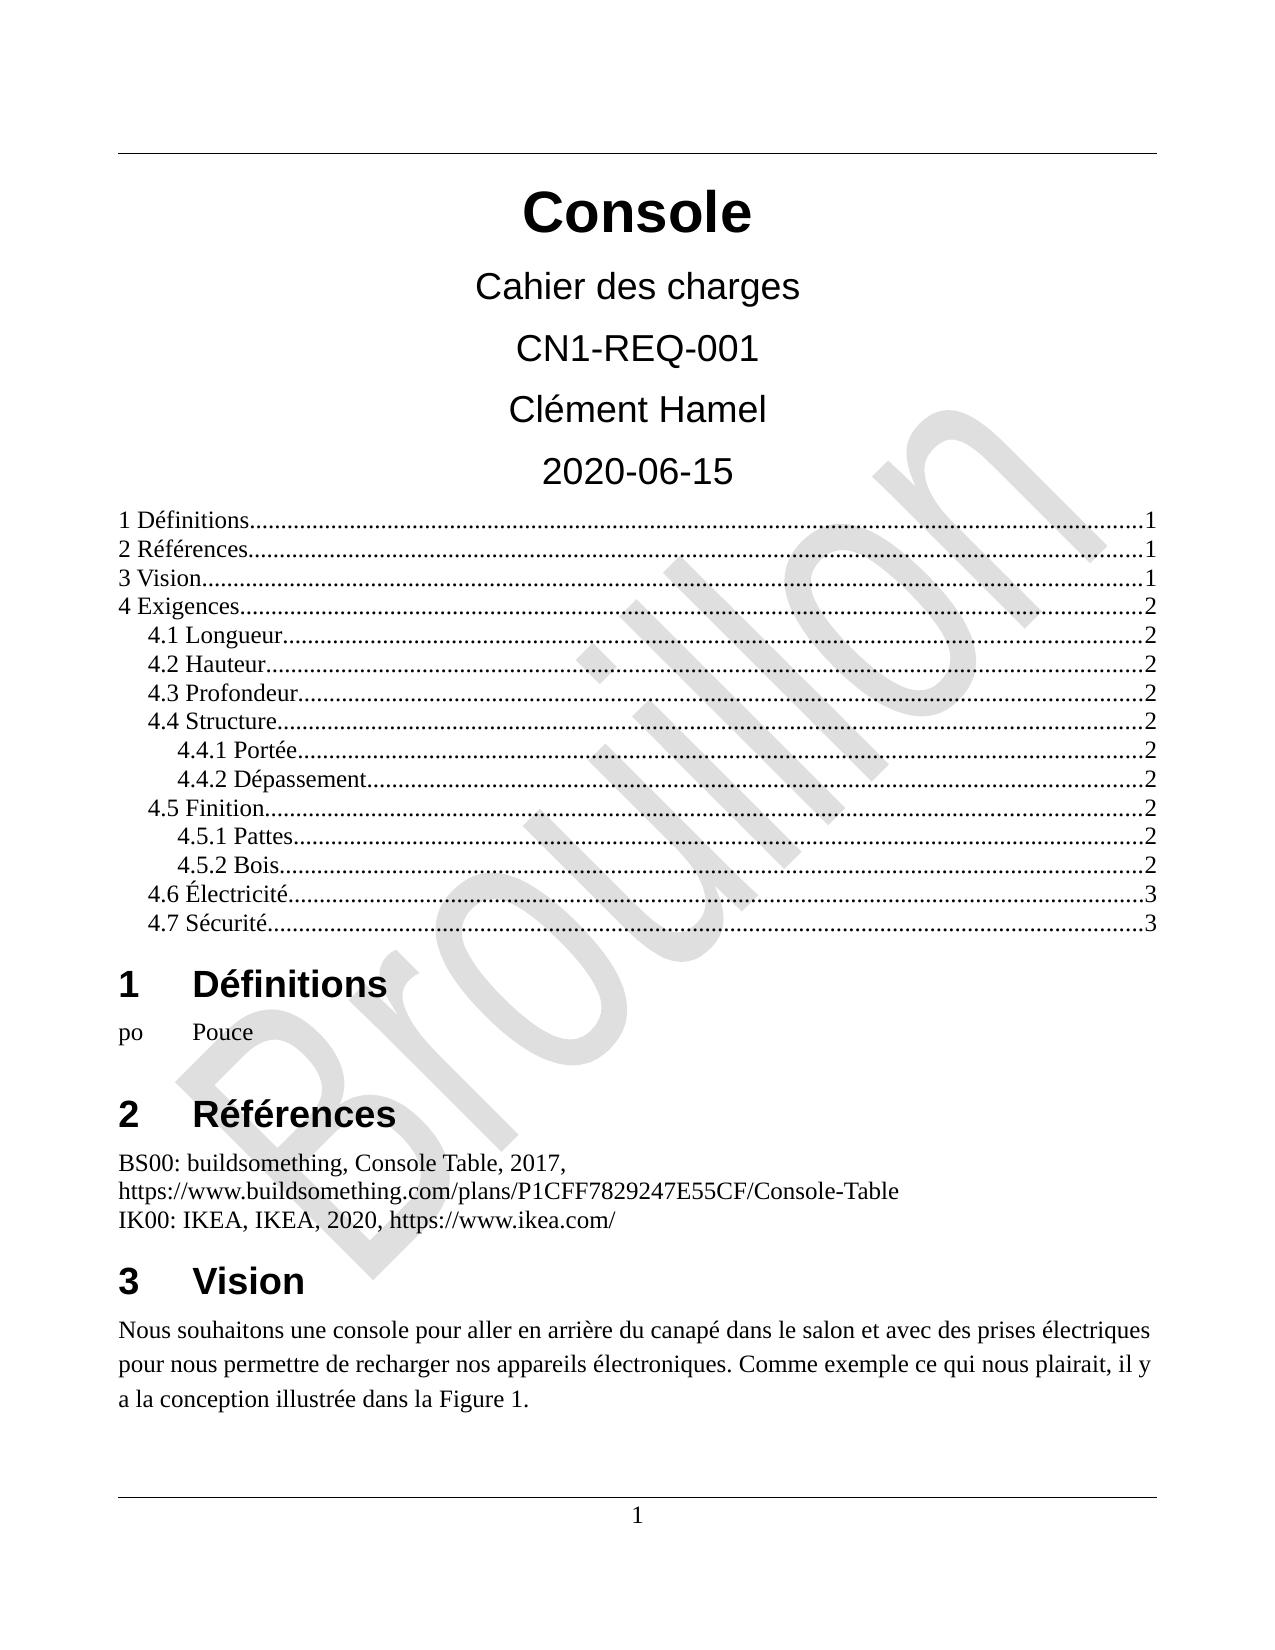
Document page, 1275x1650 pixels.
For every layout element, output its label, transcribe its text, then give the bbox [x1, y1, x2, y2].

subtitle Définitions [118, 961, 382, 1005]
text BS00: buildsomething, Console Table, 2017, https://www.buildsomething.com/plans/P1CFF7829247E55CF/Console-Table [118, 1148, 296, 1205]
text 1 Définitions 1 [939, 505, 1059, 534]
text IK00: IKEA, IKEA, 2020, https://www.ikea.com/ [421, 1205, 1157, 1234]
subtitle CN1-REQ-001 [118, 326, 1157, 369]
text 4.3 Profondeur 2 [889, 678, 942, 690]
subtitle Cahier des charges [118, 264, 1157, 307]
text 3 Vision 1 [689, 563, 787, 591]
text 4.4.2 Dépassement 2 [627, 764, 707, 793]
title Console [118, 178, 1157, 245]
subtitle Références [118, 1092, 226, 1135]
text 2 Références 1 [966, 534, 1088, 563]
text 4.7 Sécurité 3 [462, 908, 553, 936]
text 4.1 Longueur 2 [148, 620, 650, 649]
text 4.6 Électricité 3 [148, 879, 465, 908]
text Nous souhaitons une console pour aller en arrière du canapé dans le salon et avec des prises électriques pour nous permettre de recharger nos appareils électroniques. Comme exemple ce qui nous plairait, il y a la conception illustrée dans la Figure 1. [118, 1315, 1157, 1413]
text 4.4.1 Portée 2 [177, 735, 678, 764]
text 4.3 Profondeur 2 [804, 678, 882, 706]
list po Pouce [258, 1040, 291, 1046]
subtitle Références [334, 1119, 398, 1135]
text 4.4.1 Portée 2 [861, 735, 1157, 764]
text 4.5.1 Pattes 2 [684, 821, 764, 850]
text 4.2 Hauteur 2 [688, 649, 767, 678]
text 4.5.2 Bois 2 [583, 850, 698, 879]
text 4.4 Structure 2 [745, 706, 824, 735]
text 4.6 Électricité 3 [716, 888, 737, 908]
text 2 Références 1 [1092, 534, 1157, 563]
text 4.7 Sécurité 3 [641, 908, 704, 932]
subtitle Définitions [403, 961, 473, 1005]
text BS00: buildsomething, Console Table, 2017, https://www.buildsomething.com/plans/P1CFF7829247E55CF/Console-Table [302, 1148, 420, 1205]
subtitle Références [223, 1092, 321, 1135]
text 3 Vision 1 [995, 563, 1157, 591]
text 2 Références 1 [878, 534, 958, 563]
text 4.3 Profondeur 2 [954, 678, 1157, 706]
text 4.1 Longueur 2 [746, 620, 816, 649]
text 4 Exigences 2 [717, 591, 796, 620]
text 4.4.2 Dépassement 2 [715, 764, 794, 793]
text 4.5 Finition 2 [832, 793, 1157, 821]
text 4.4.2 Dépassement 2 [177, 764, 619, 793]
text 4 Exigences 2 [944, 591, 1015, 620]
text 3 Vision 1 [917, 563, 986, 591]
text 4.2 Hauteur 2 [600, 649, 679, 678]
text 4.6 Électricité 3 [612, 879, 705, 908]
text BS00: buildsomething, Console Table, 2017, https://www.buildsomething.com/plans/P1CFF7829247E55CF/Console-Table [443, 1148, 1157, 1205]
text 4.5 Finition 2 [656, 793, 735, 821]
text 4.2 Hauteur 2 [775, 649, 844, 678]
text 4 Exigences 2 [1023, 591, 1157, 620]
subtitle Définitions [474, 961, 601, 1005]
text 4 Exigences 2 [812, 591, 932, 620]
text 4.6 Électricité 3 [743, 879, 1157, 908]
list po Pouce [526, 1017, 599, 1039]
text 4.1 Longueur 2 [965, 620, 1157, 649]
text 4 Exigences 2 [118, 591, 709, 620]
text 4.3 Profondeur 2 [148, 678, 707, 706]
text 4.4 Structure 2 [148, 706, 649, 735]
text 4.7 Sécurité 3 [721, 908, 1157, 936]
text 4.1 Longueur 2 [828, 620, 948, 649]
text 4.5.1 Pattes 2 [772, 821, 1157, 850]
text 1 Définitions 1 [118, 505, 929, 534]
subtitle [925, 449, 1018, 493]
text 4.4 Structure 2 [832, 706, 1157, 735]
text 4.3 Profondeur 2 [717, 678, 795, 706]
text 4.4.2 Dépassement 2 [803, 764, 1157, 793]
list po Pouce [118, 1017, 242, 1046]
text 1 Définitions 1 [1068, 505, 1157, 534]
text 4.2 Hauteur 2 [854, 649, 950, 678]
list po Pouce [410, 1017, 519, 1046]
text 4.6 Électricité 3 [474, 900, 518, 908]
text 4.2 Hauteur 2 [974, 649, 1157, 678]
text 4.5.2 Bois 2 [177, 850, 574, 879]
text 4.5 Finition 2 [744, 793, 822, 821]
subtitle Vision [118, 1259, 1157, 1303]
text 4.7 Sécurité 3 [148, 908, 439, 936]
subtitle Références [341, 1092, 483, 1135]
subtitle Définitions [611, 961, 1157, 1005]
text IK00: IKEA, IKEA, 2020, https://www.ikea.com/ [118, 1205, 325, 1234]
subtitle [1012, 449, 1157, 493]
text 4.5.1 Pattes 2 [554, 821, 676, 850]
text 4.5.1 Pattes 2 [177, 821, 545, 850]
text 3 Vision 1 [811, 563, 906, 591]
text 4.2 Hauteur 2 [148, 649, 592, 678]
text 4.6 Électricité 3 [522, 879, 603, 908]
subtitle Clément Hamel [118, 388, 1157, 431]
text 4.7 Sécurité 3 [563, 908, 631, 936]
subtitle 2020-06-15 [118, 449, 914, 493]
subtitle Références [477, 1092, 1157, 1135]
text 4.5.2 Bois 2 [713, 850, 1157, 879]
text 2 Références 1 [118, 534, 809, 563]
list po Pouce [300, 1017, 394, 1046]
text IK00: IKEA, IKEA, 2020, https://www.ikea.com/ [336, 1205, 404, 1234]
text 4.5 Finition 2 [148, 793, 647, 821]
text 4.1 Longueur 2 [659, 620, 738, 649]
text 2 Références 1 [819, 551, 873, 563]
list po Pouce [614, 1017, 1157, 1046]
text 3 Vision 1 [118, 563, 680, 591]
text 4.4 Structure 2 [657, 706, 736, 735]
text 4.4.1 Portée 2 [774, 735, 853, 764]
text 4.4.1 Portée 2 [686, 735, 765, 764]
